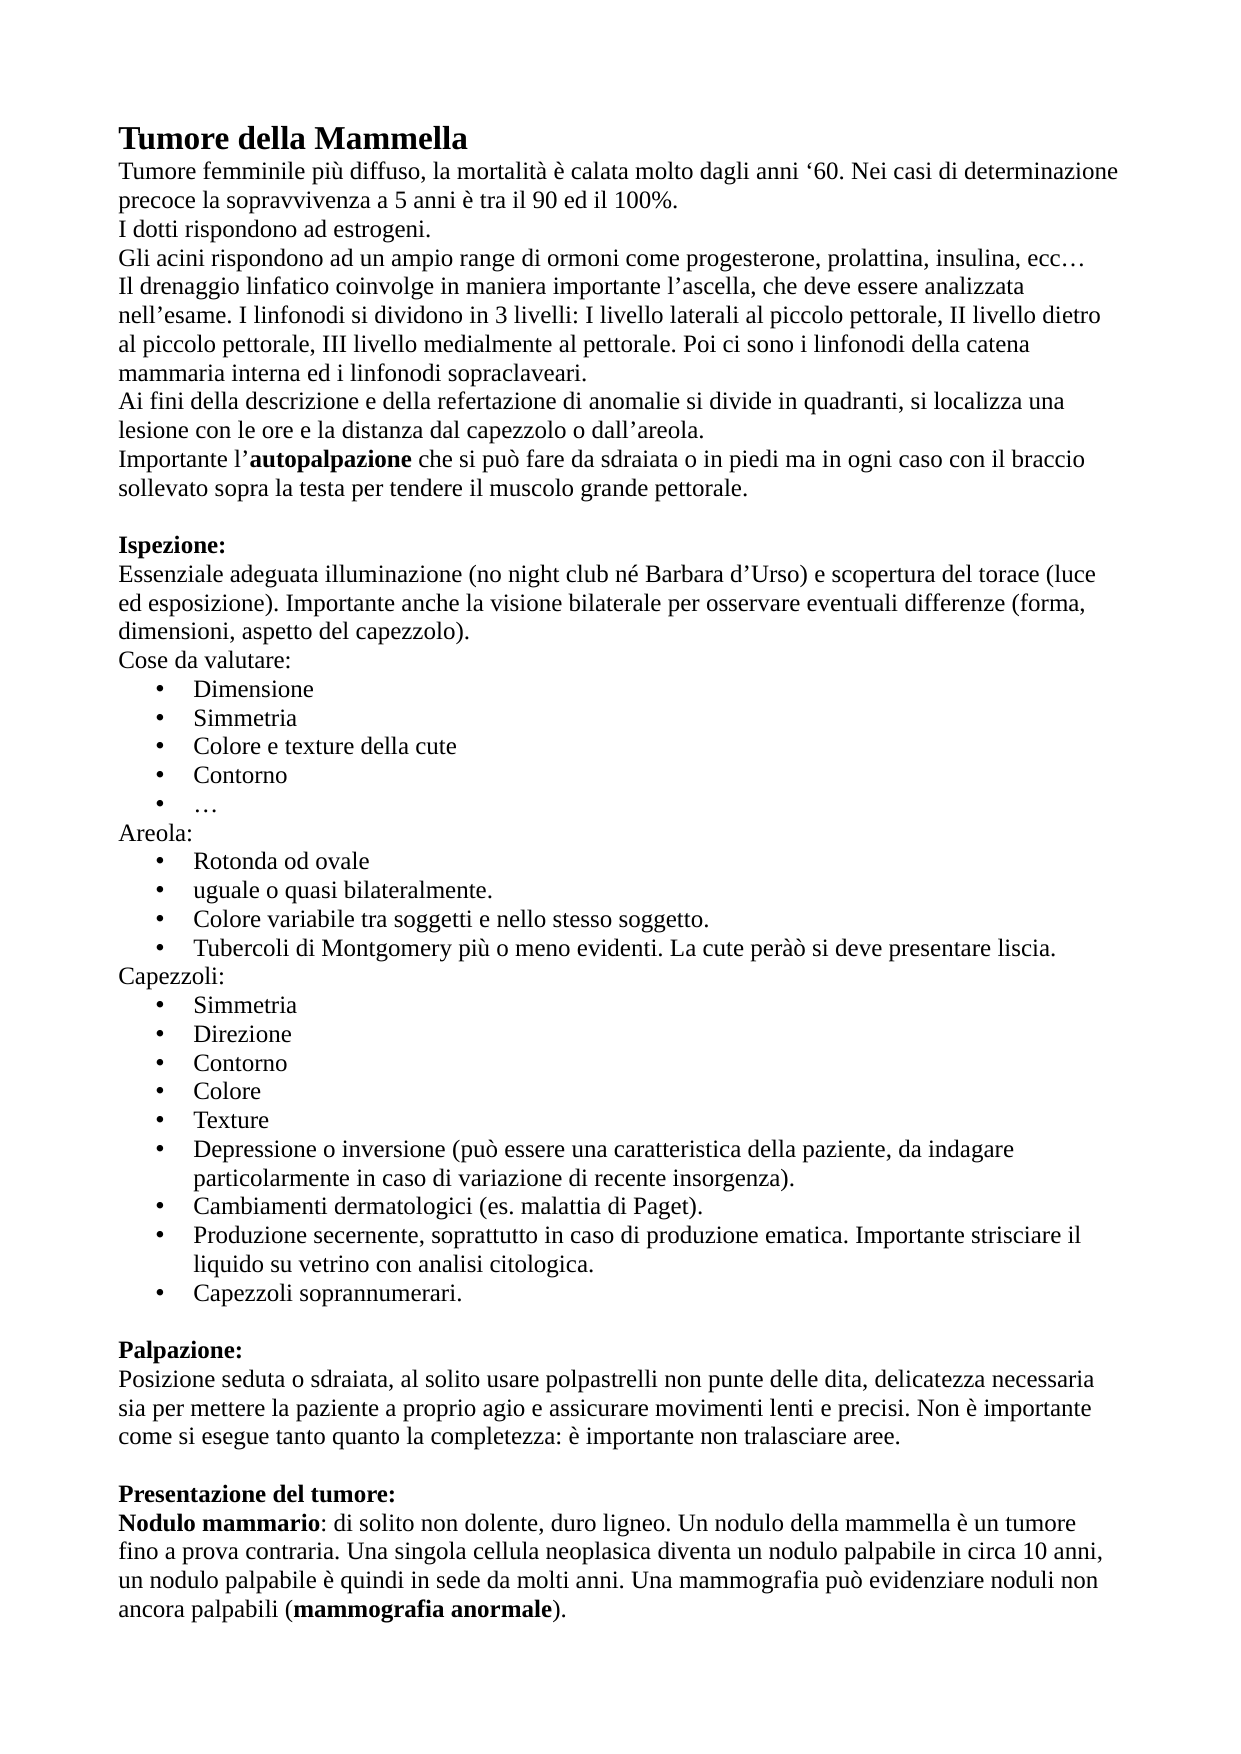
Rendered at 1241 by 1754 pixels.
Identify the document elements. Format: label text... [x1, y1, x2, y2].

list Rotonda od ovale [156, 846, 1122, 875]
text Tumore femminile più diffuso, la mortalità è calata molto dagli anni ‘60. Nei casi di determinazione precoce la sopravvivenza a 5 anni è tra il 90 ed il 100%. [118, 156, 1122, 214]
list Capezzoli soprannumerari. [156, 1278, 1122, 1306]
text Gli acini rispondono ad un ampio range di ormoni come progesterone, prolattina, insulina, ecc… [118, 243, 1122, 271]
list Dimensione [156, 674, 1122, 703]
text Presentazione del tumore: [118, 1479, 1122, 1508]
text Posizione seduta o sdraiata, al solito usare polpastrelli non punte delle dita, delicatezza necessaria sia per mettere la paziente a proprio agio e assicurare movimenti lenti e precisi. Non è importante come si esegue tanto quanto la completezza: è importante non tralasciare aree. [118, 1364, 1122, 1450]
list Direzione [156, 1019, 1122, 1048]
text Capezzoli: [118, 961, 1122, 990]
text Il drenaggio linfatico coinvolge in maniera importante l’ascella, che deve essere analizzata nell’esame. I linfonodi si dividono in 3 livelli: I livello laterali al piccolo pettorale, II livello dietro al piccolo pettorale, III livello medialmente al pettorale. Poi ci sono i linfonodi della catena mammaria interna ed i linfonodi sopraclaveari. [118, 271, 1122, 386]
list Depressione o inversione (può essere una caratteristica della paziente, da indagare particolarmente in caso di variazione di recente insorgenza). [156, 1134, 1122, 1191]
list Colore variabile tra soggetti e nello stesso soggetto. [156, 904, 1122, 933]
list Simmetria [156, 703, 1122, 731]
text Importante l’autopalpazione che si può fare da sdraiata o in piedi ma in ogni caso con il braccio sollevato sopra la testa per tendere il muscolo grande pettorale. [118, 444, 1122, 501]
list Contorno [156, 760, 1122, 789]
list Cambiamenti dermatologici (es. malattia di Paget). [156, 1191, 1122, 1220]
list uguale o quasi bilateralmente. [156, 875, 1122, 904]
text Essenziale adeguata illuminazione (no night club né Barbara d’Urso) e scopertura del torace (luce ed esposizione). Importante anche la visione bilaterale per osservare eventuali differenze (forma, dimensioni, aspetto del capezzolo). [118, 559, 1122, 645]
list … [156, 789, 1122, 818]
text Cose da valutare: [118, 645, 1122, 674]
text I dotti rispondono ad estrogeni. [118, 214, 1122, 243]
text Ai fini della descrizione e della refertazione di anomalie si divide in quadranti, si localizza una lesione con le ore e la distanza dal capezzolo o dall’areola. [118, 386, 1122, 444]
text Palpazione: [118, 1335, 1122, 1364]
list Texture [156, 1105, 1122, 1134]
text Nodulo mammario: di solito non dolente, duro ligneo. Un nodulo della mammella è un tumore fino a prova contraria. Una singola cellula neoplasica diventa un nodulo palpabile in circa 10 anni, un nodulo palpabile è quindi in sede da molti anni. Una mammografia può evidenziare noduli non ancora palpabili (mammografia anormale). [118, 1508, 1122, 1623]
list Contorno [156, 1048, 1122, 1076]
list Simmetria [156, 990, 1122, 1019]
text Tumore della Mammella [118, 118, 1122, 156]
list Colore e texture della cute [156, 731, 1122, 760]
text Ispezione: [118, 530, 1122, 559]
list Tubercoli di Montgomery più o meno evidenti. La cute peràò si deve presentare liscia. [156, 933, 1122, 961]
list Produzione secernente, soprattutto in caso di produzione ematica. Importante strisciare il liquido su vetrino con analisi citologica. [156, 1220, 1122, 1278]
list Colore [156, 1076, 1122, 1105]
text Areola: [118, 818, 1122, 846]
